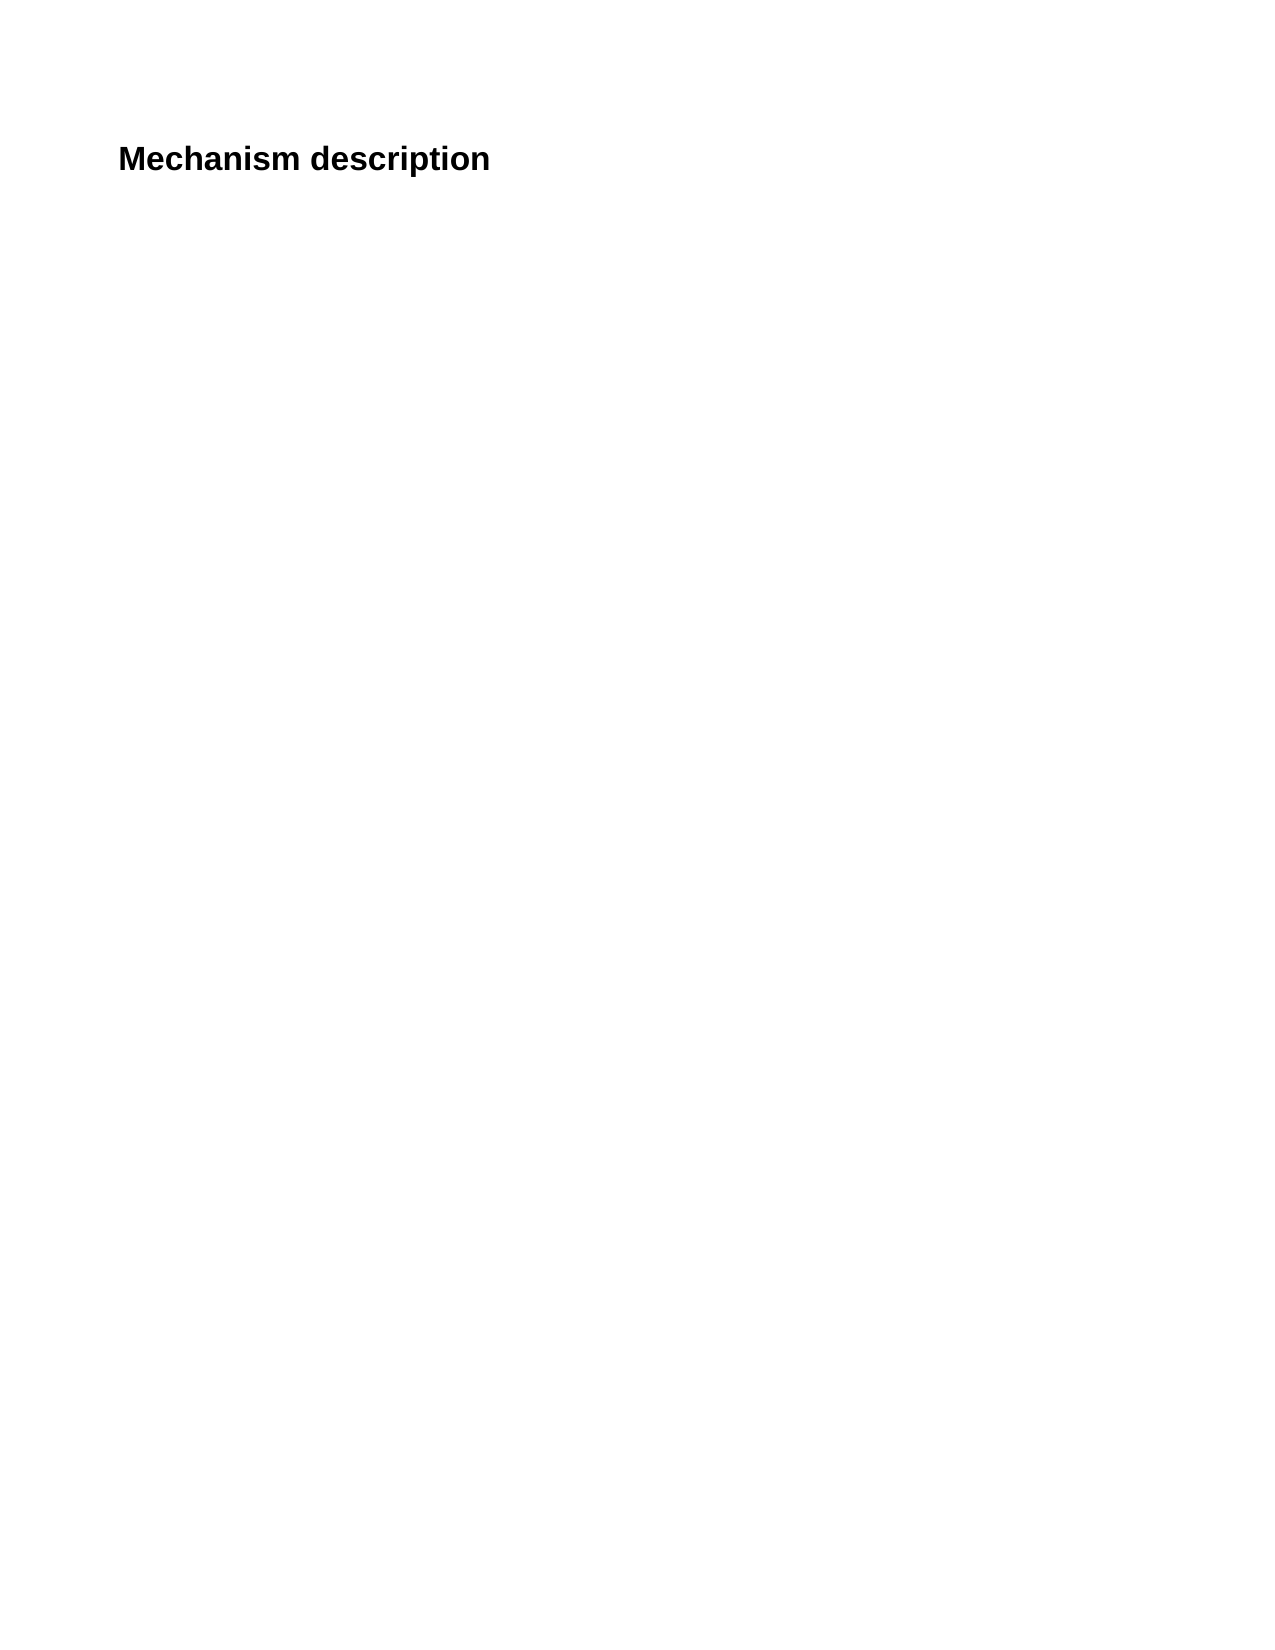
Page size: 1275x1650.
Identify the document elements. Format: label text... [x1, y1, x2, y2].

subtitle Mechanism description [118, 139, 1157, 178]
